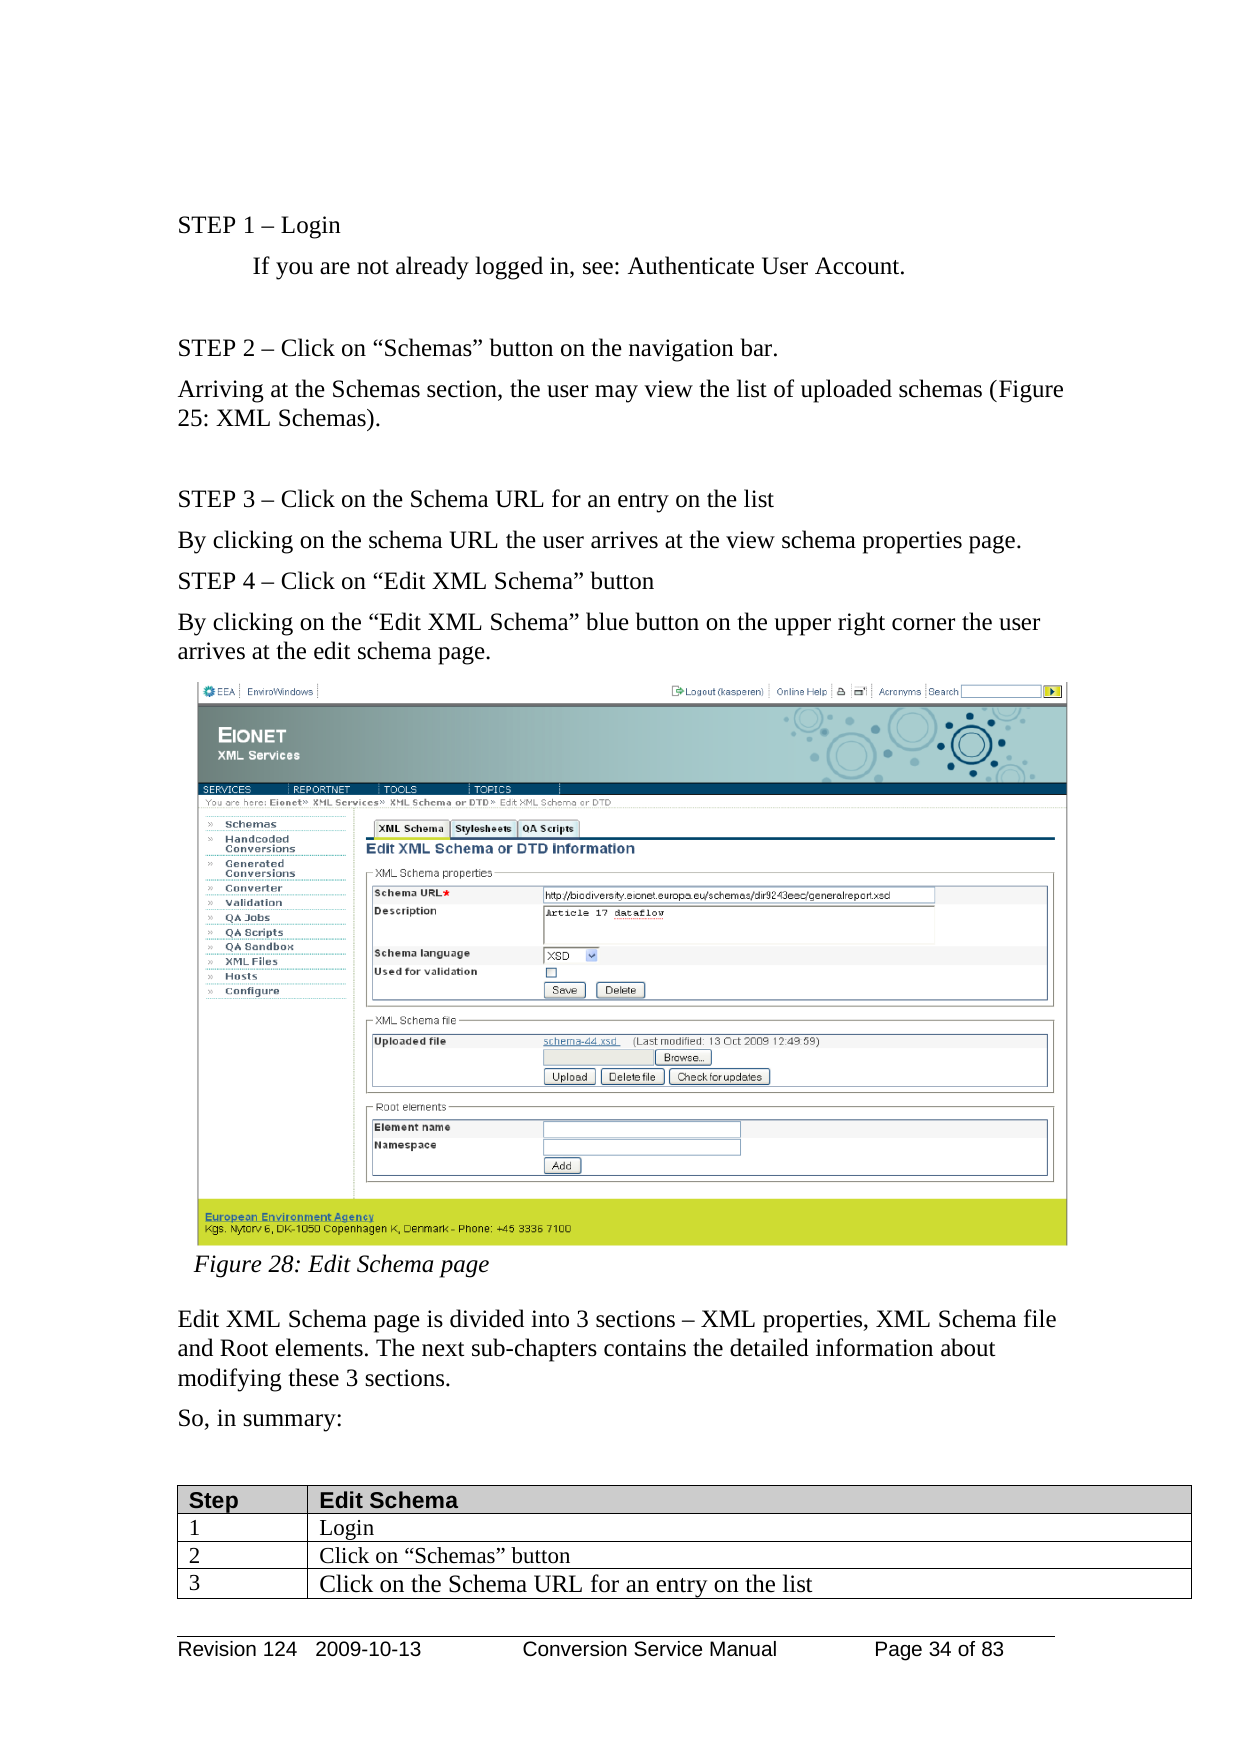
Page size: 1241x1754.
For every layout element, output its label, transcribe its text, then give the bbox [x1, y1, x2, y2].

table_cell Login [308, 1514, 1191, 1541]
table_cell 1 [178, 1514, 307, 1541]
text Edit XML Schema page is divided into 3 sections – XML properties, XML Schema file and Root elements. The next sub-chapters contains the detailed information about modifying these 3 sections. [177, 1304, 1092, 1391]
text STEP 1 – Login [177, 210, 1092, 239]
text STEP 3 – Click on the Schema URL for an entry on the list [177, 484, 1092, 513]
text STEP 2 – Click on “Schemas” button on the navigation bar. [177, 333, 1092, 362]
text If you are not already logged in, see: Authenticate User Account. [177, 251, 1092, 280]
table_header Edit Schema [308, 1486, 1191, 1513]
text Arriving at the Schemas section, the user may view the list of uploaded schemas (Figure 25: XML Schemas). [177, 373, 1092, 432]
text So, in summary: [177, 1403, 1092, 1432]
table_cell Click on the Schema URL for an entry on the list [308, 1569, 1191, 1598]
text By clicking on the schema URL the user arrives at the view schema properties page. [177, 525, 1092, 554]
text STEP 4 – Click on “Edit XML Schema” button [177, 566, 1092, 595]
text Figure 28: Edit Schema page [194, 739, 1077, 1278]
table_cell Click on “Schemas” button [308, 1542, 1191, 1568]
text By clicking on the “Edit XML Schema” blue button on the upper right corner the user arrives at the edit schema page. [177, 607, 1092, 665]
table_cell 2 [178, 1542, 307, 1568]
table_header Step [178, 1486, 307, 1513]
table_cell 3 [178, 1569, 307, 1598]
